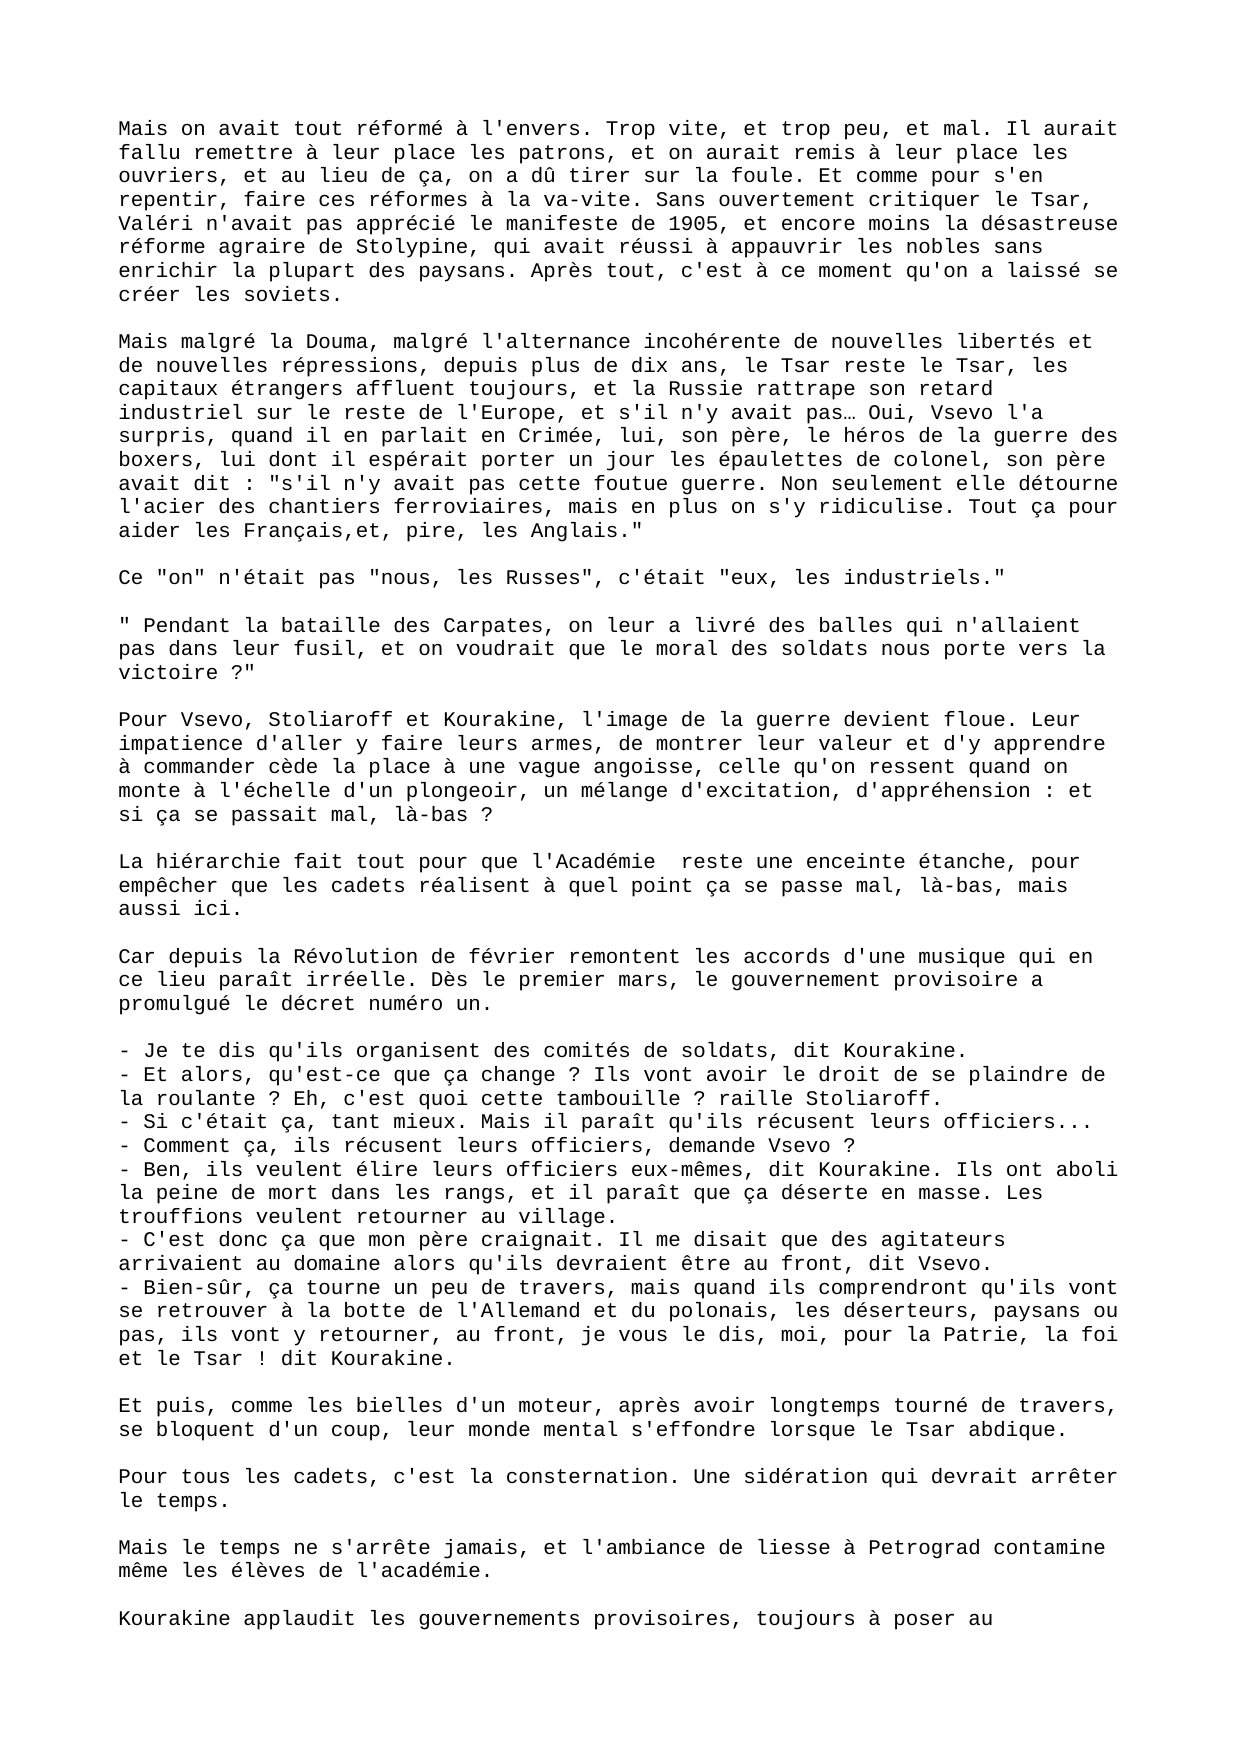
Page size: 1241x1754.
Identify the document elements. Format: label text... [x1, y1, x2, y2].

text - Bien-sûr, ça tourne un peu de travers, mais quand ils comprendront qu'ils vont se retrouver à la botte de l'Allemand et du polonais, les déserteurs, paysans ou pas, ils vont y retourner, au front, je vous le dis, moi, pour la Patrie, la foi et le Tsar ! dit Kourakine. [118, 1277, 1122, 1371]
text Car depuis la Révolution de février remontent les accords d'une musique qui en ce lieu paraît irréelle. Dès le premier mars, le gouvernement provisoire a promulgué le décret numéro un. [118, 946, 1122, 1017]
text Mais le temps ne s'arrête jamais, et l'ambiance de liesse à Petrograd contamine même les élèves de l'académie. [118, 1537, 1122, 1584]
text - Ben, ils veulent élire leurs officiers eux-mêmes, dit Kourakine. Ils ont aboli la peine de mort dans les rangs, et il paraît que ça déserte en masse. Les trouffions veulent retourner au village. [118, 1158, 1122, 1229]
text Ce "on" n'était pas "nous, les Russes", c'était "eux, les industriels." [118, 567, 1122, 591]
text - Et alors, qu'est-ce que ça change ? Ils vont avoir le droit de se plaindre de la roulante ? Eh, c'est quoi cette tambouille ? raille Stoliaroff. [118, 1064, 1122, 1111]
text - Je te dis qu'ils organisent des comités de soldats, dit Kourakine. [118, 1040, 1122, 1064]
text Mais malgré la Douma, malgré l'alternance incohérente de nouvelles libertés et de nouvelles répressions, depuis plus de dix ans, le Tsar reste le Tsar, les capitaux étrangers affluent toujours, et la Russie rattrape son retard industriel sur le reste de l'Europe, et s'il n'y avait pas… Oui, Vsevo l'a surpris, quand il en parlait en Crimée, lui, son père, le héros de la guerre des boxers, lui dont il espérait porter un jour les épaulettes de colonel, son père avait dit : "s'il n'y avait pas cette foutue guerre. Non seulement elle détourne l'acier des chantiers ferroviaires, mais en plus on s'y ridiculise. Tout ça pour aider les Français,et, pire, les Anglais." [118, 331, 1122, 544]
text - Comment ça, ils récusent leurs officiers, demande Vsevo ? [118, 1135, 1122, 1158]
text La hiérarchie fait tout pour que l'Académie reste une enceinte étanche, pour empêcher que les cadets réalisent à quel point ça se passe mal, là-bas, mais aussi ici. [118, 851, 1122, 922]
text Pour Vsevo, Stoliaroff et Kourakine, l'image de la guerre devient floue. Leur impatience d'aller y faire leurs armes, de montrer leur valeur et d'y apprendre à commander cède la place à une vague angoisse, celle qu'on ressent quand on monte à l'échelle d'un plongeoir, un mélange d'excitation, d'appréhension : et si ça se passait mal, là-bas ? [118, 709, 1122, 827]
text - Si c'était ça, tant mieux. Mais il paraît qu'ils récusent leurs officiers... [118, 1111, 1122, 1135]
text Pour tous les cadets, c'est la consternation. Une sidération qui devrait arrêter le temps. [118, 1466, 1122, 1513]
text Et puis, comme les bielles d'un moteur, après avoir longtemps tourné de travers, se bloquent d'un coup, leur monde mental s'effondre lorsque le Tsar abdique. [118, 1395, 1122, 1442]
text Kourakine applaudit les gouvernements provisoires, toujours à poser au [118, 1608, 1122, 1631]
text " Pendant la bataille des Carpates, on leur a livré des balles qui n'allaient pas dans leur fusil, et on voudrait que le moral des soldats nous porte vers la victoire ?" [118, 615, 1122, 686]
text Mais on avait tout réformé à l'envers. Trop vite, et trop peu, et mal. Il aurait fallu remettre à leur place les patrons, et on aurait remis à leur place les ouvriers, et au lieu de ça, on a dû tirer sur la foule. Et comme pour s'en repentir, faire ces réformes à la va-vite. Sans ouvertement critiquer le Tsar, Valéri n'avait pas apprécié le manifeste de 1905, et encore moins la désastreuse réforme agraire de Stolypine, qui avait réussi à appauvrir les nobles sans enrichir la plupart des paysans. Après tout, c'est à ce moment qu'on a laissé se créer les soviets. [118, 118, 1122, 307]
text - C'est donc ça que mon père craignait. Il me disait que des agitateurs arrivaient au domaine alors qu'ils devraient être au front, dit Vsevo. [118, 1229, 1122, 1277]
